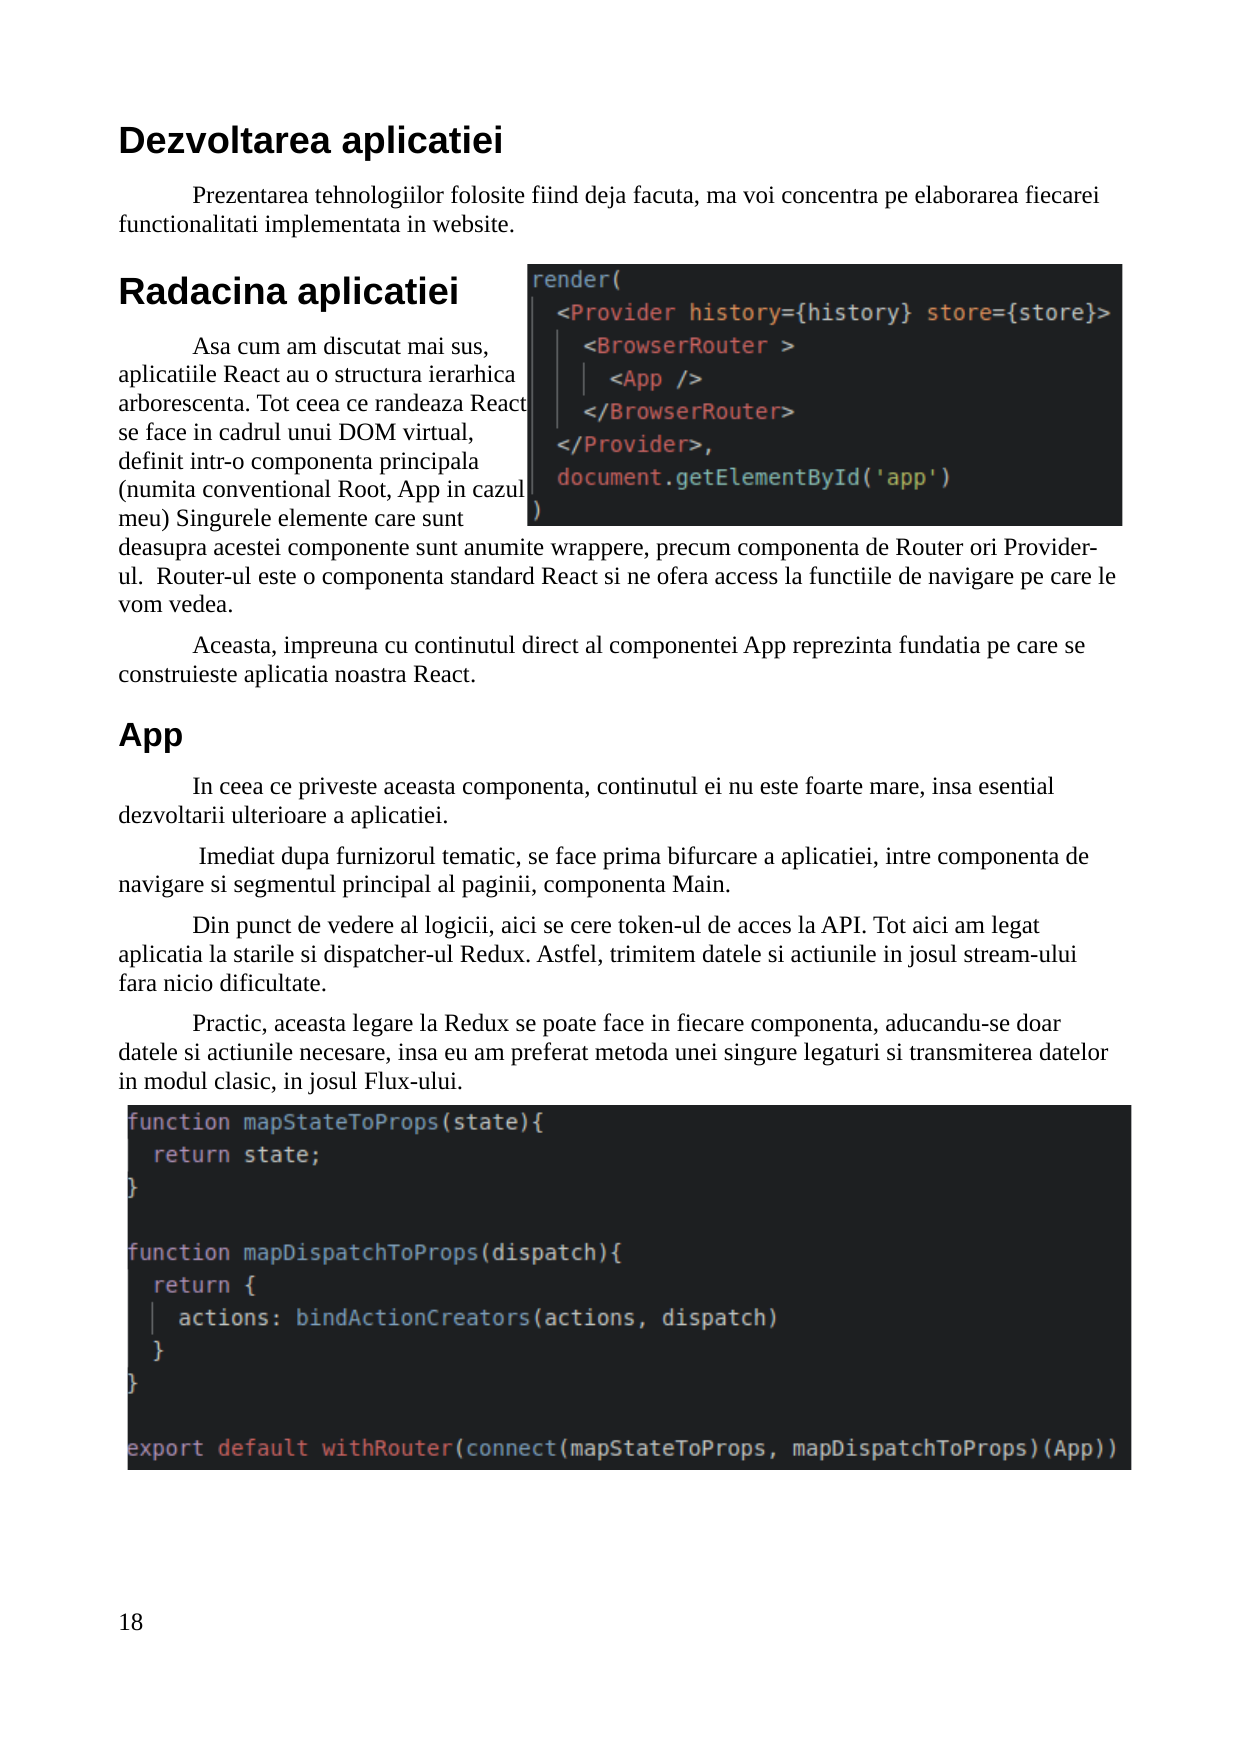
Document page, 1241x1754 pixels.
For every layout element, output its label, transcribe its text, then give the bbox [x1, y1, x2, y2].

text Aceasta, impreuna cu continutul direct al componentei App reprezinta fundatia pe care se construieste aplicatia noastra React. [118, 630, 1122, 688]
text Asa cum am discutat mai sus, aplicatiile React au o structura ierarhica arborescenta. Tot ceea ce randeaza React se face in cadrul unui DOM virtual, definit intr-o componenta principala (numita conventional Root, App in cazul meu) Singurele elemente care sunt deasupra acestei componente sunt anumite wrappere, precum componenta de Router ori Provider-ul. Router-ul este o componenta standard React si ne ofera access la functiile de navigare pe care le vom vedea. [118, 331, 1122, 618]
picture [127, 1105, 1132, 1470]
subtitle App [118, 714, 1122, 753]
subtitle Dezvoltarea aplicatiei [118, 118, 1122, 162]
subtitle Radacina aplicatiei [118, 269, 527, 312]
text Prezentarea tehnologiilor folosite fiind deja facuta, ma voi concentra pe elaborarea fiecarei functionalitati implementata in website. [118, 180, 1122, 238]
picture [527, 264, 1123, 526]
text In ceea ce priveste aceasta componenta, continutul ei nu este foarte mare, insa esential dezvoltarii ulterioare a aplicatiei. [118, 771, 1122, 829]
text Din punct de vedere al logicii, aici se cere token-ul de acces la API. Tot aici am legat aplicatia la starile si dispatcher-ul Redux. Astfel, trimitem datele si actiunile in josul stream-ului fara nicio dificultate. [118, 910, 1122, 996]
text Imediat dupa furnizorul tematic, se face prima bifurcare a aplicatiei, intre componenta de navigare si segmentul principal al paginii, componenta Main. [118, 841, 1122, 898]
text Practic, aceasta legare la Redux se poate face in fiecare componenta, aducandu-se doar datele si actiunile necesare, insa eu am preferat metoda unei singure legaturi si transmiterea datelor in modul clasic, in josul Flux-ului. [118, 1008, 1122, 1094]
